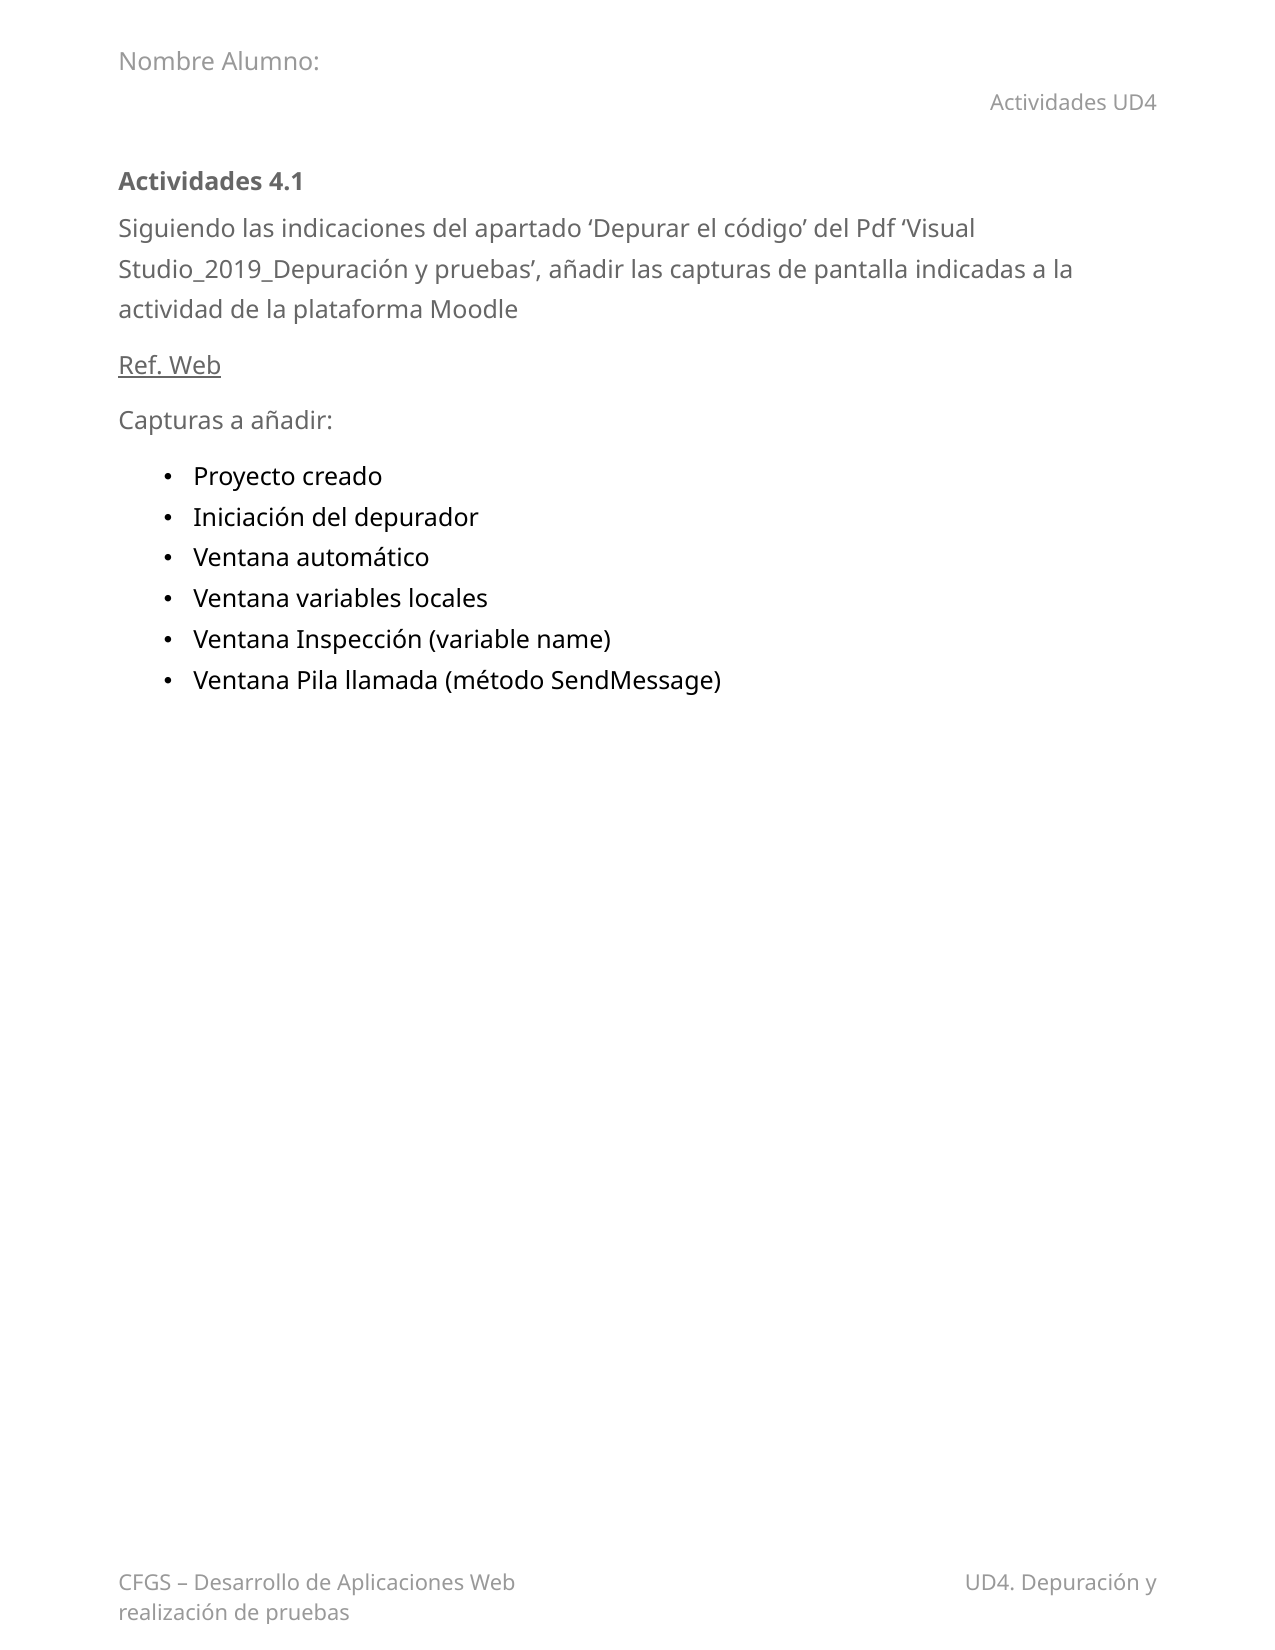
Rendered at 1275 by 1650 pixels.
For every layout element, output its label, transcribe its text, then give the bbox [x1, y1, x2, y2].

list Proyecto creado [164, 458, 1157, 492]
subtitle Actividades 4.1 [118, 164, 1157, 198]
list Ventana automático [164, 540, 1157, 574]
list Ventana Inspección (variable name) [164, 622, 1157, 656]
text Capturas a añadir: [118, 403, 1157, 437]
list Ventana variables locales [164, 581, 1157, 615]
list Ventana Pila llamada (método SendMessage) [164, 663, 1157, 697]
text Siguiendo las indicaciones del apartado ‘Depurar el código’ del Pdf ‘Visual Studio_2019_Depuración y pruebas’, añadir las capturas de pantalla indicadas a la actividad de la plataforma Moodle [118, 211, 1157, 326]
list Iniciación del depurador [164, 499, 1157, 533]
text Ref. Web [118, 348, 1157, 382]
